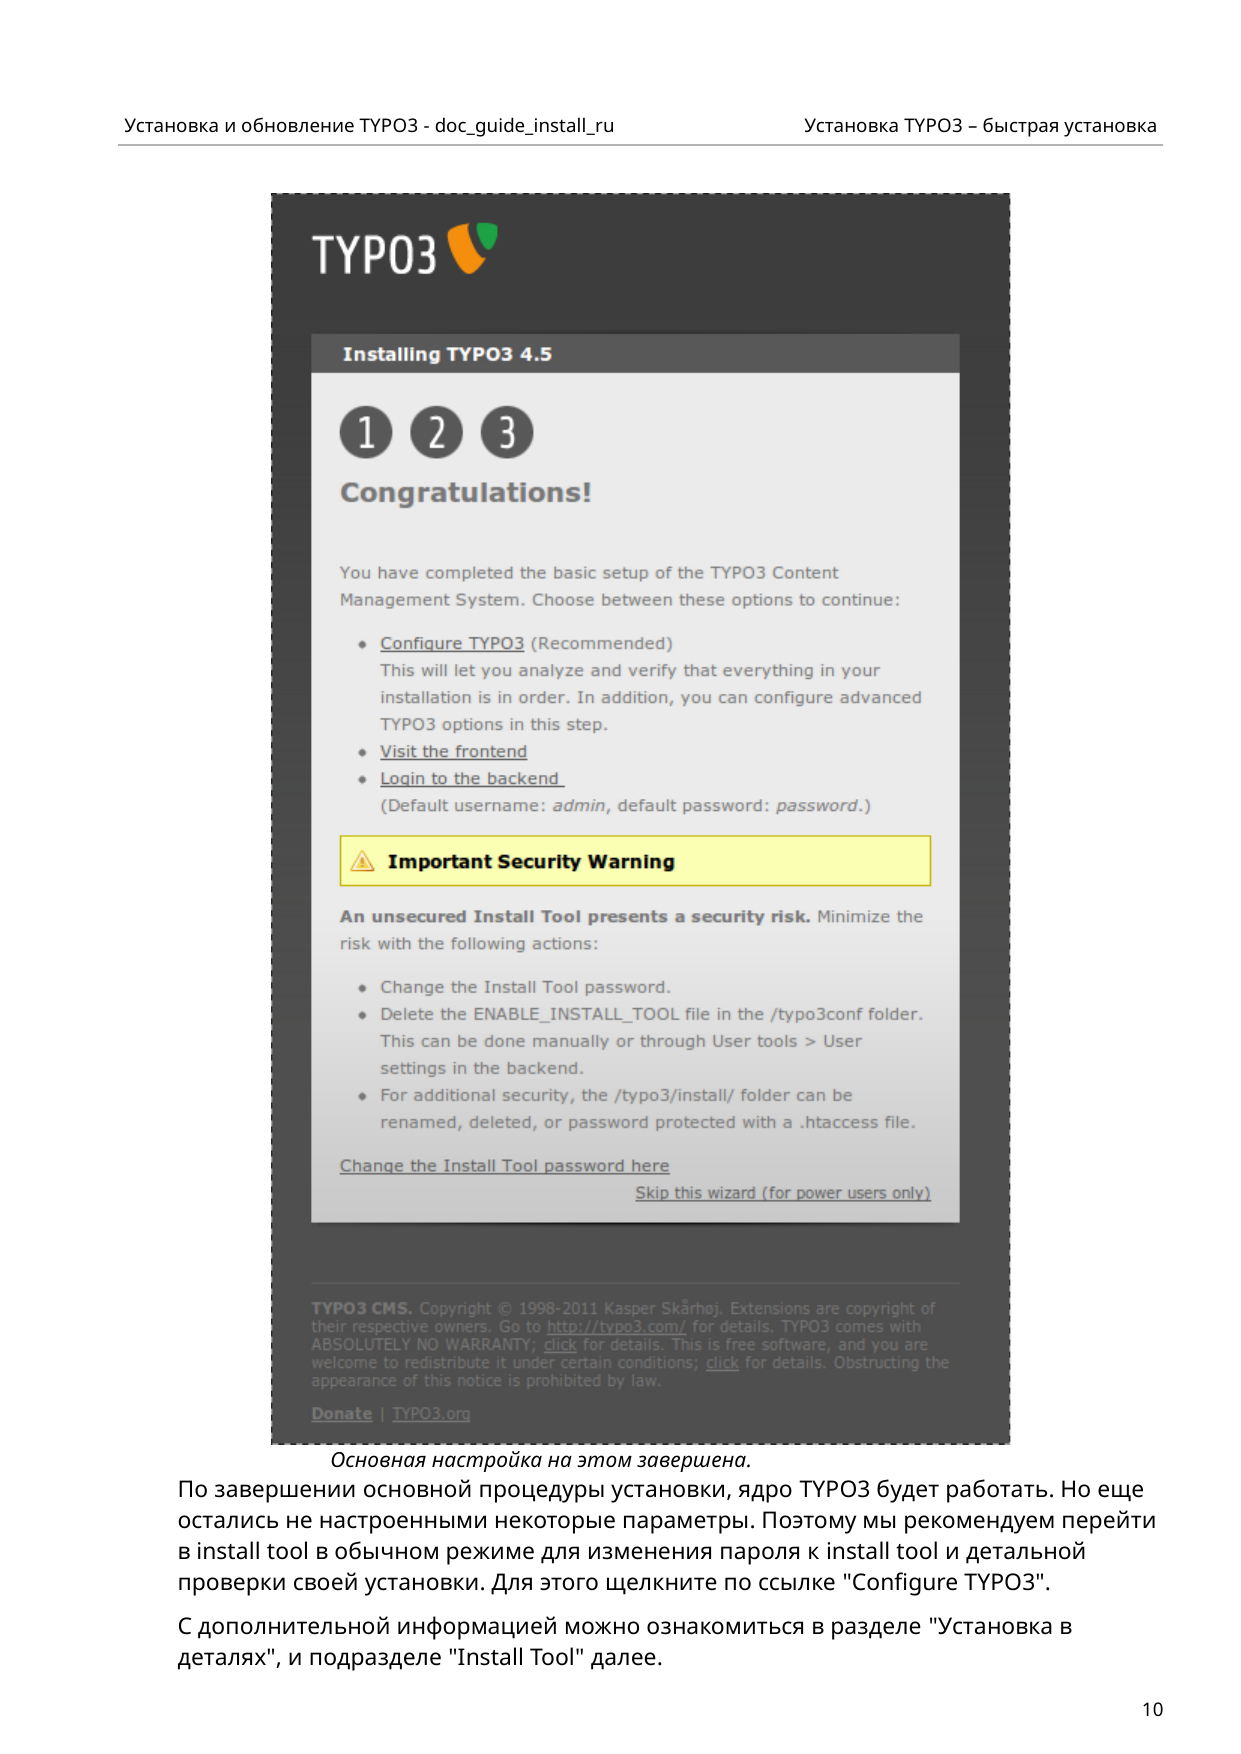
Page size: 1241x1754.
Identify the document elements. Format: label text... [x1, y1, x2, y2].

picture [271, 193, 1011, 1445]
text По завершении основной процедуры установки, ядро TYPO3 будет работать. Но еще остались не настроенными некоторые параметры. Поэтому мы рекомендуем перейти в install tool в обычном режиме для изменения пароля к install tool и детальной проверки своей установки. Для этого щелкните по ссылке "Configure TYPO3". [177, 193, 1163, 1597]
text С дополнительной информацией можно ознакомиться в разделе "Установка в деталях", и подразделе "Install Tool" далее. [177, 1610, 1163, 1672]
text Основная настройка на этом завершена. [330, 1445, 1011, 1473]
